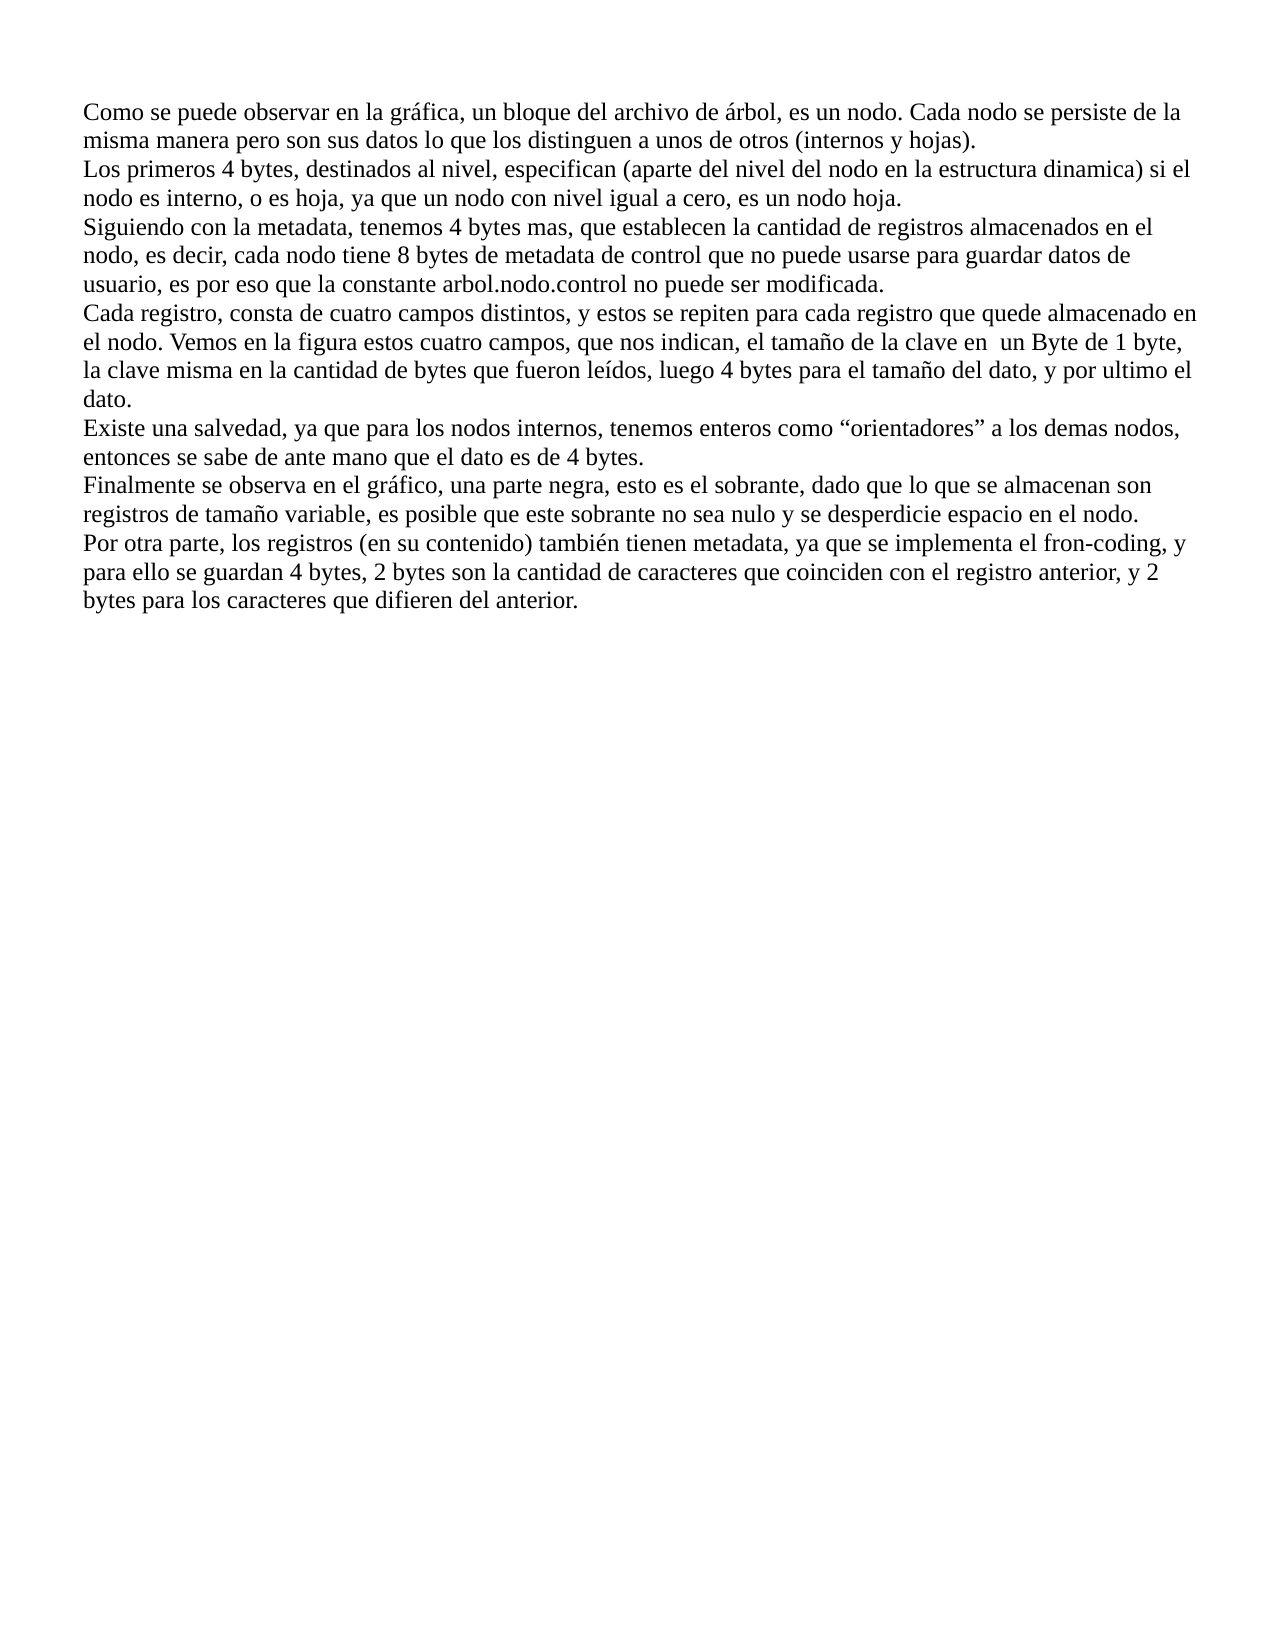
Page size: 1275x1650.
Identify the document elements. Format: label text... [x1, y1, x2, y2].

text Por otra parte, los registros (en su contenido) también tienen metadata, ya que se implementa el fron-coding, y para ello se guardan 4 bytes, 2 bytes son la cantidad de caracteres que coinciden con el registro anterior, y 2 bytes para los caracteres que difieren del anterior. [83, 528, 1206, 614]
text Siguiendo con la metadata, tenemos 4 bytes mas, que establecen la cantidad de registros almacenados en el nodo, es decir, cada nodo tiene 8 bytes de metadata de control que no puede usarse para guardar datos de usuario, es por eso que la constante arbol.nodo.control no puede ser modificada. [83, 212, 1206, 298]
text Finalmente se observa en el gráfico, una parte negra, esto es el sobrante, dado que lo que se almacenan son registros de tamaño variable, es posible que este sobrante no sea nulo y se desperdicie espacio en el nodo. [83, 471, 1206, 528]
text Como se puede observar en la gráfica, un bloque del archivo de árbol, es un nodo. Cada nodo se persiste de la misma manera pero son sus datos lo que los distinguen a unos de otros (internos y hojas). [83, 97, 1206, 154]
text Cada registro, consta de cuatro campos distintos, y estos se repiten para cada registro que quede almacenado en el nodo. Vemos en la figura estos cuatro campos, que nos indican, el tamaño de la clave en un Byte de 1 byte, la clave misma en la cantidad de bytes que fueron leídos, luego 4 bytes para el tamaño del dato, y por ultimo el dato. [83, 298, 1206, 413]
text Existe una salvedad, ya que para los nodos internos, tenemos enteros como “orientadores” a los demas nodos, entonces se sabe de ante mano que el dato es de 4 bytes. [83, 413, 1206, 471]
text Los primeros 4 bytes, destinados al nivel, especifican (aparte del nivel del nodo en la estructura dinamica) si el nodo es interno, o es hoja, ya que un nodo con nivel igual a cero, es un nodo hoja. [83, 154, 1206, 212]
